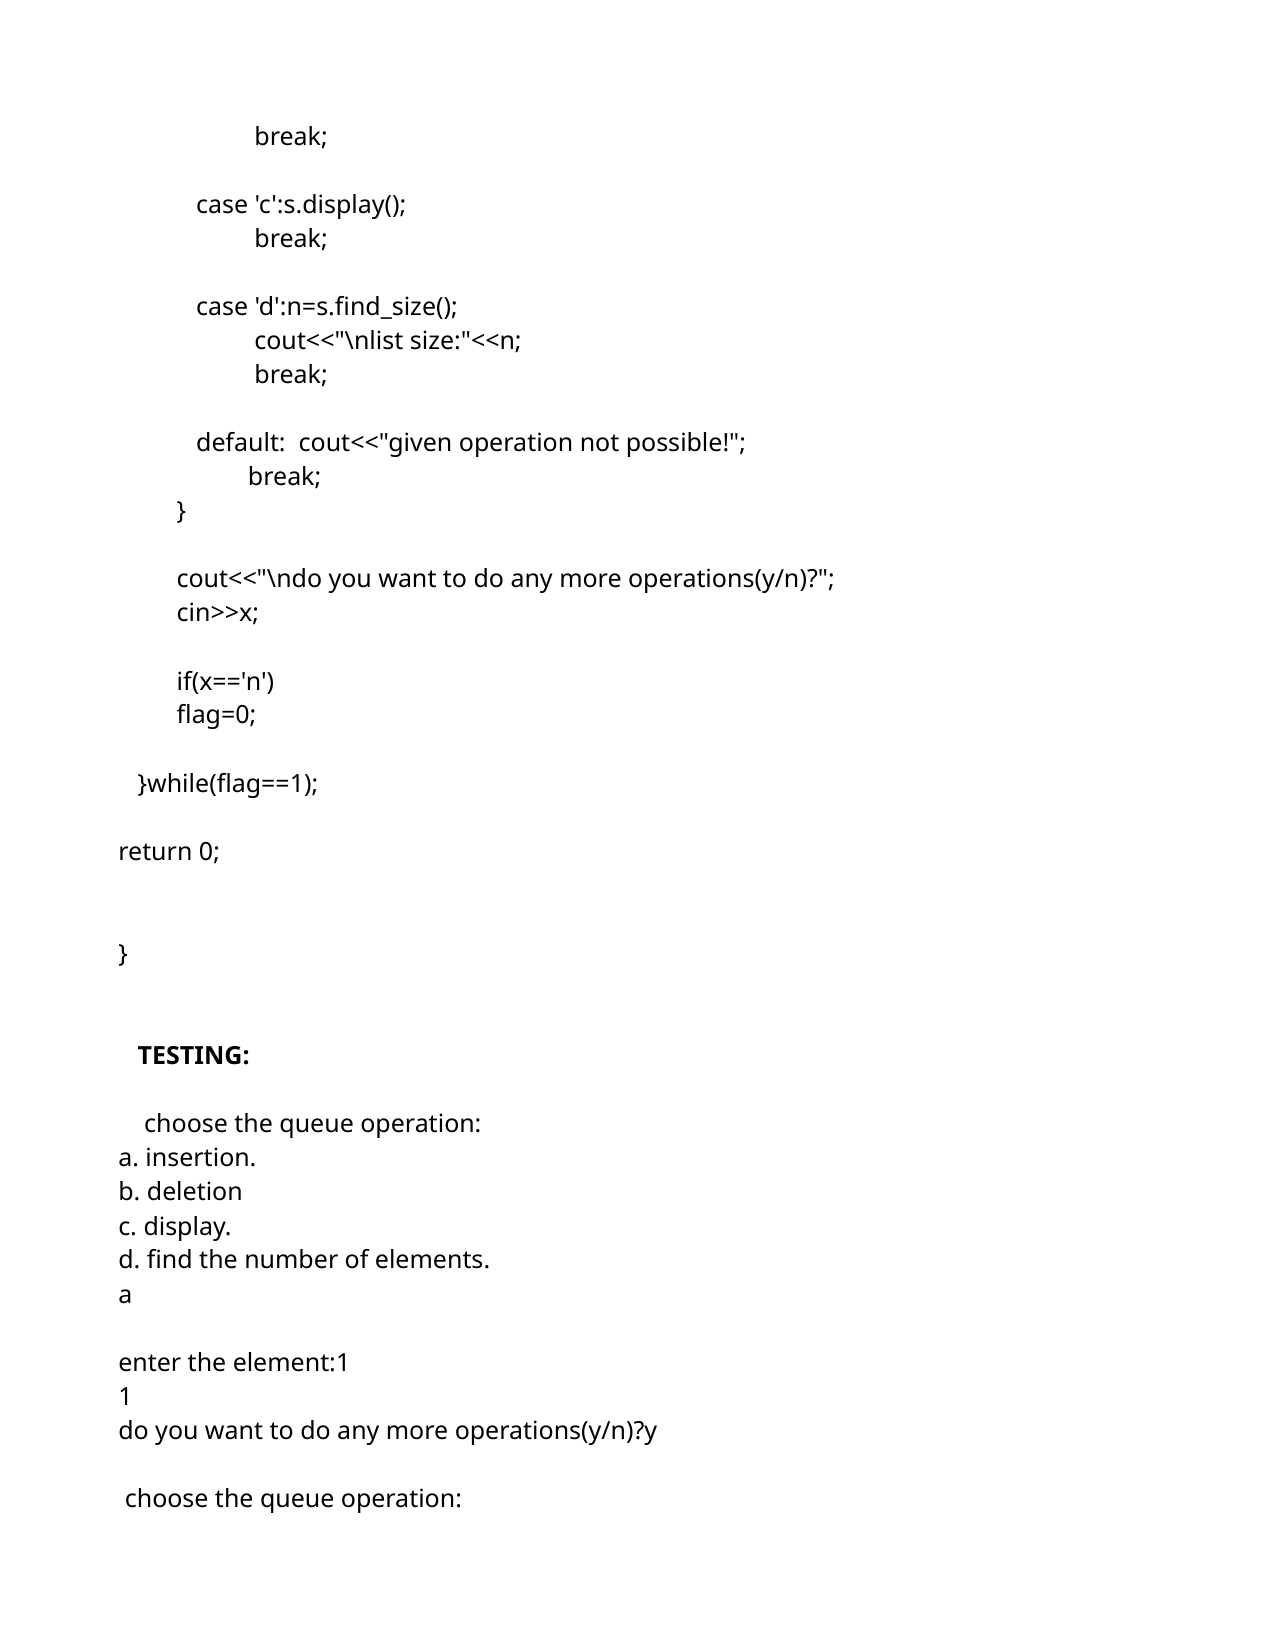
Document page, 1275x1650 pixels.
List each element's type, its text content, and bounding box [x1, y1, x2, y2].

text TESTING: [118, 1038, 1157, 1072]
text return 0; [118, 833, 1157, 867]
text flag=0; [118, 697, 1157, 731]
text cout<<"\nlist size:"<<n; [118, 322, 1157, 357]
text case 'd':n=s.find_size(); [118, 288, 1157, 322]
text enter the element:1 [118, 1344, 1157, 1378]
text cout<<"\ndo you want to do any more operations(y/n)?"; [118, 561, 1157, 595]
text break; [118, 357, 1157, 391]
text choose the queue operation: [118, 1481, 1157, 1515]
text b. deletion [118, 1174, 1157, 1208]
text cin>>x; [118, 595, 1157, 629]
text if(x=='n') [118, 663, 1157, 697]
text break; [118, 220, 1157, 254]
text c. display. [118, 1208, 1157, 1242]
text break; [118, 459, 1157, 493]
text 1 [118, 1378, 1157, 1412]
text a [118, 1276, 1157, 1310]
text default: cout<<"given operation not possible!"; [118, 425, 1157, 459]
text d. find the number of elements. [118, 1242, 1157, 1276]
text }while(flag==1); [118, 765, 1157, 799]
text do you want to do any more operations(y/n)?y [118, 1412, 1157, 1447]
text } [118, 493, 1157, 527]
text choose the queue operation: [118, 1106, 1157, 1140]
text break; [118, 118, 1157, 152]
text } [118, 936, 1157, 970]
text a. insertion. [118, 1140, 1157, 1174]
text case 'c':s.display(); [118, 186, 1157, 220]
